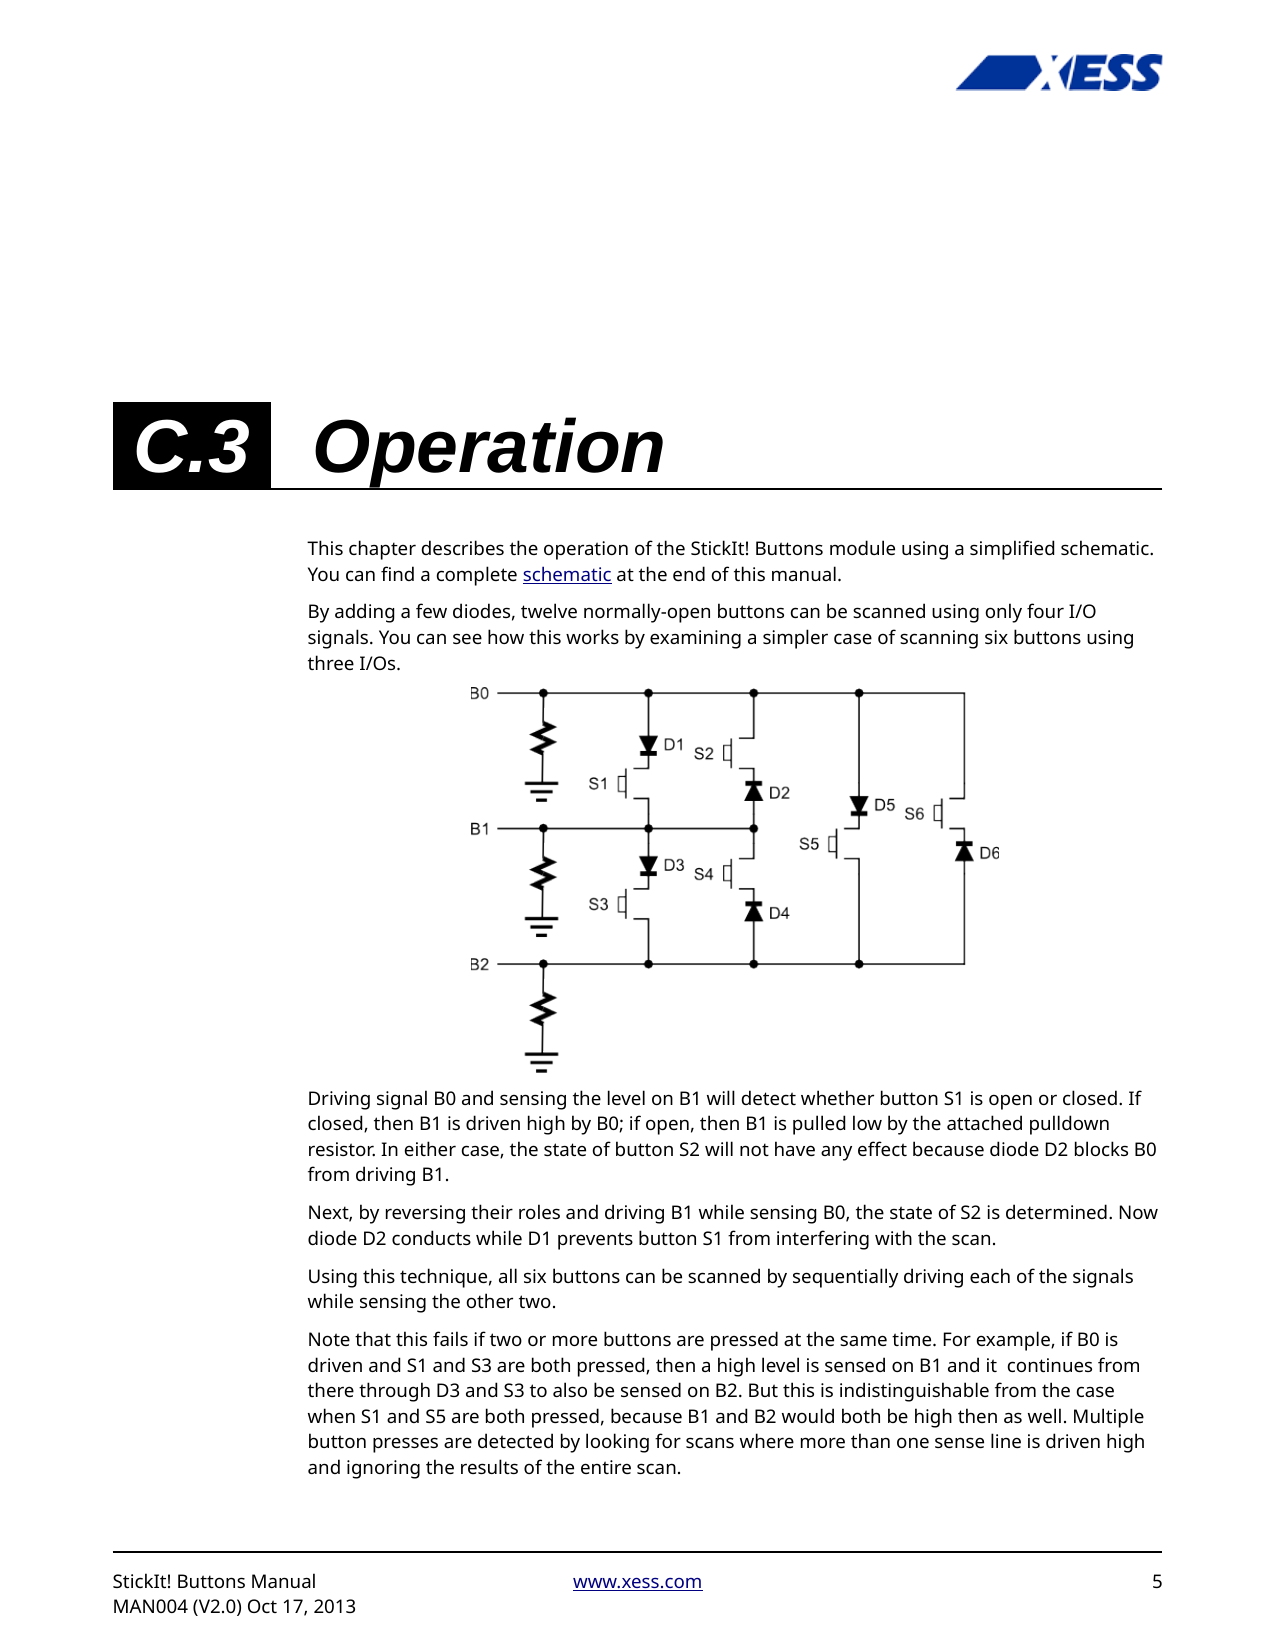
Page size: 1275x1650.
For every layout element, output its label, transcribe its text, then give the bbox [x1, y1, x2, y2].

picture [471, 687, 999, 1073]
text Note that this fails if two or more buttons are pressed at the same time. For example, if B0 is driven and S1 and S3 are both pressed, then a high level is sensed on B1 and it continues from there through D3 and S3 to also be sensed on B2. But this is indistinguishable from the case when S1 and S5 are both pressed, because B1 and B2 would both be high then as well. Multiple button presses are detected by looking for scans where more than one sense line is driven high and ignoring the results of the entire scan. [307, 1326, 1162, 1479]
text Next, by reversing their roles and driving B1 while sensing B0, the state of S2 is determined. Now diode D2 conducts while D1 prevents button S1 from interfering with the scan. [307, 1199, 1162, 1250]
text Driving signal B0 and sensing the level on B1 will detect whether button S1 is open or closed. If closed, then B1 is driven high by B0; if open, then B1 is pulled low by the attached pulldown resistor. In either case, the state of button S2 will not have any effect because diode D2 blocks B0 from driving B1. [307, 1085, 1162, 1187]
text Using this technique, all six buttons can be scanned by sequentially driving each of the signals while sensing the other two. [307, 1263, 1162, 1314]
text By adding a few diodes, twelve normally-open buttons can be scanned using only four I/O signals. You can see how this works by examining a simpler case of scanning six buttons using three I/Os. [307, 599, 1162, 675]
picture [955, 54, 1163, 91]
subtitle Operation [271, 402, 1162, 488]
text This chapter describes the operation of the StickIt! Buttons module using a simplified schematic. You can find a complete schematic at the end of this manual. [307, 535, 1162, 586]
